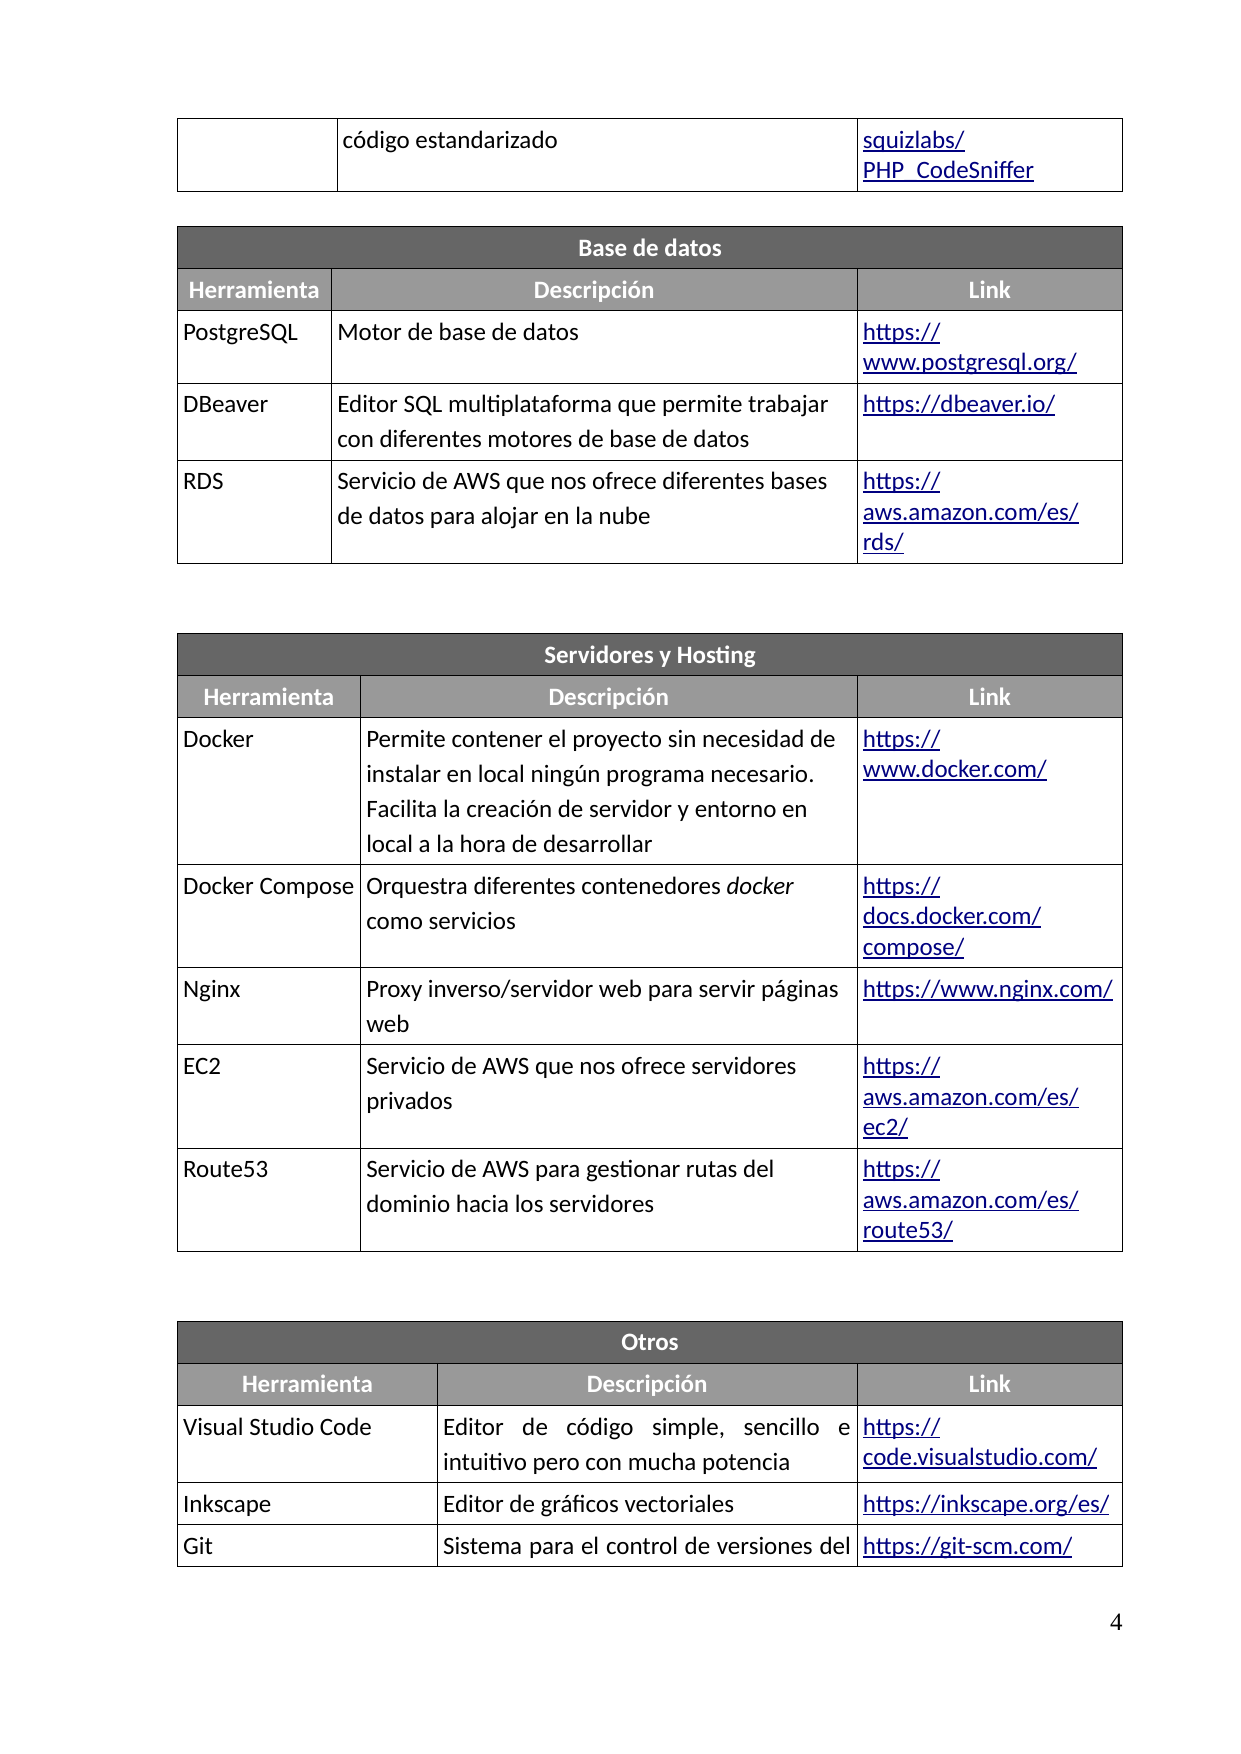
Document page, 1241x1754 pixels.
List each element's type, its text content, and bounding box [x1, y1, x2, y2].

table_cell squizlabs/PHP_CodeSniffer [858, 119, 1122, 191]
table_cell Link [858, 676, 1122, 717]
table_cell código estandarizado [338, 119, 857, 191]
table_cell EC2 [178, 1045, 360, 1147]
table_cell https://code.visualstudio.com/ [858, 1406, 1122, 1482]
table_cell Proxy inverso/servidor web para servir páginas web [361, 968, 857, 1044]
table_cell Editor SQL multiplataforma que permite trabajar con diferentes motores de base de datos [332, 384, 857, 460]
table_cell Herramienta [178, 1364, 437, 1405]
table_cell Descripción [332, 269, 857, 310]
table_header Servidores y Hosting [178, 634, 1122, 675]
table_cell https://inkscape.org/es/ [858, 1483, 1122, 1524]
table_cell https://git-scm.com/ [858, 1525, 1122, 1566]
table_cell Editor de gráficos vectoriales [438, 1483, 857, 1524]
table_cell Servicio de AWS para gestionar rutas del dominio hacia los servidores [361, 1149, 857, 1251]
table_cell Motor de base de datos [332, 311, 857, 383]
table_header Base de datos [178, 227, 1122, 268]
table_cell Link [858, 269, 1122, 310]
table_cell Herramienta [178, 269, 331, 310]
table_cell https://aws.amazon.com/es/ec2/ [858, 1045, 1122, 1147]
table_cell [178, 119, 337, 191]
table_cell DBeaver [178, 384, 331, 460]
table_cell Sistema para el control de versiones del [438, 1525, 857, 1566]
table_cell RDS [178, 461, 331, 563]
table_cell Descripción [361, 676, 857, 717]
table_cell Docker Compose [178, 865, 360, 967]
table_cell Link [858, 1364, 1122, 1405]
table_cell https://www.docker.com/ [858, 718, 1122, 864]
table_cell Permite contener el proyecto sin necesidad de instalar en local ningún programa necesario. Facilita la creación de servidor y entorno en local a la hora de desarrollar [361, 718, 857, 864]
table_cell Editor de código simple, sencillo e intuitivo pero con mucha potencia [438, 1406, 857, 1482]
table_cell PostgreSQL [178, 311, 331, 383]
table_cell https://dbeaver.io/ [858, 384, 1122, 460]
table_cell Orquestra diferentes contenedores docker como servicios [361, 865, 857, 967]
table_cell Herramienta [178, 676, 360, 717]
table_cell Inkscape [178, 1483, 437, 1524]
table_header Otros [178, 1322, 1122, 1363]
table_cell https://docs.docker.com/compose/ [858, 865, 1122, 967]
table_cell Visual Studio Code [178, 1406, 437, 1482]
table_cell Docker [178, 718, 360, 864]
table_cell Descripción [438, 1364, 857, 1405]
table_cell Nginx [178, 968, 360, 1044]
table_cell Servicio de AWS que nos ofrece servidores privados [361, 1045, 857, 1147]
table_cell https://www.postgresql.org/ [858, 311, 1122, 383]
table_cell https://aws.amazon.com/es/rds/ [858, 461, 1122, 563]
table_cell Git [178, 1525, 437, 1566]
table_cell Servicio de AWS que nos ofrece diferentes bases de datos para alojar en la nube [332, 461, 857, 563]
table_cell https://aws.amazon.com/es/route53/ [858, 1149, 1122, 1251]
table_cell Route53 [178, 1149, 360, 1251]
table_cell https://www.nginx.com/ [858, 968, 1122, 1044]
